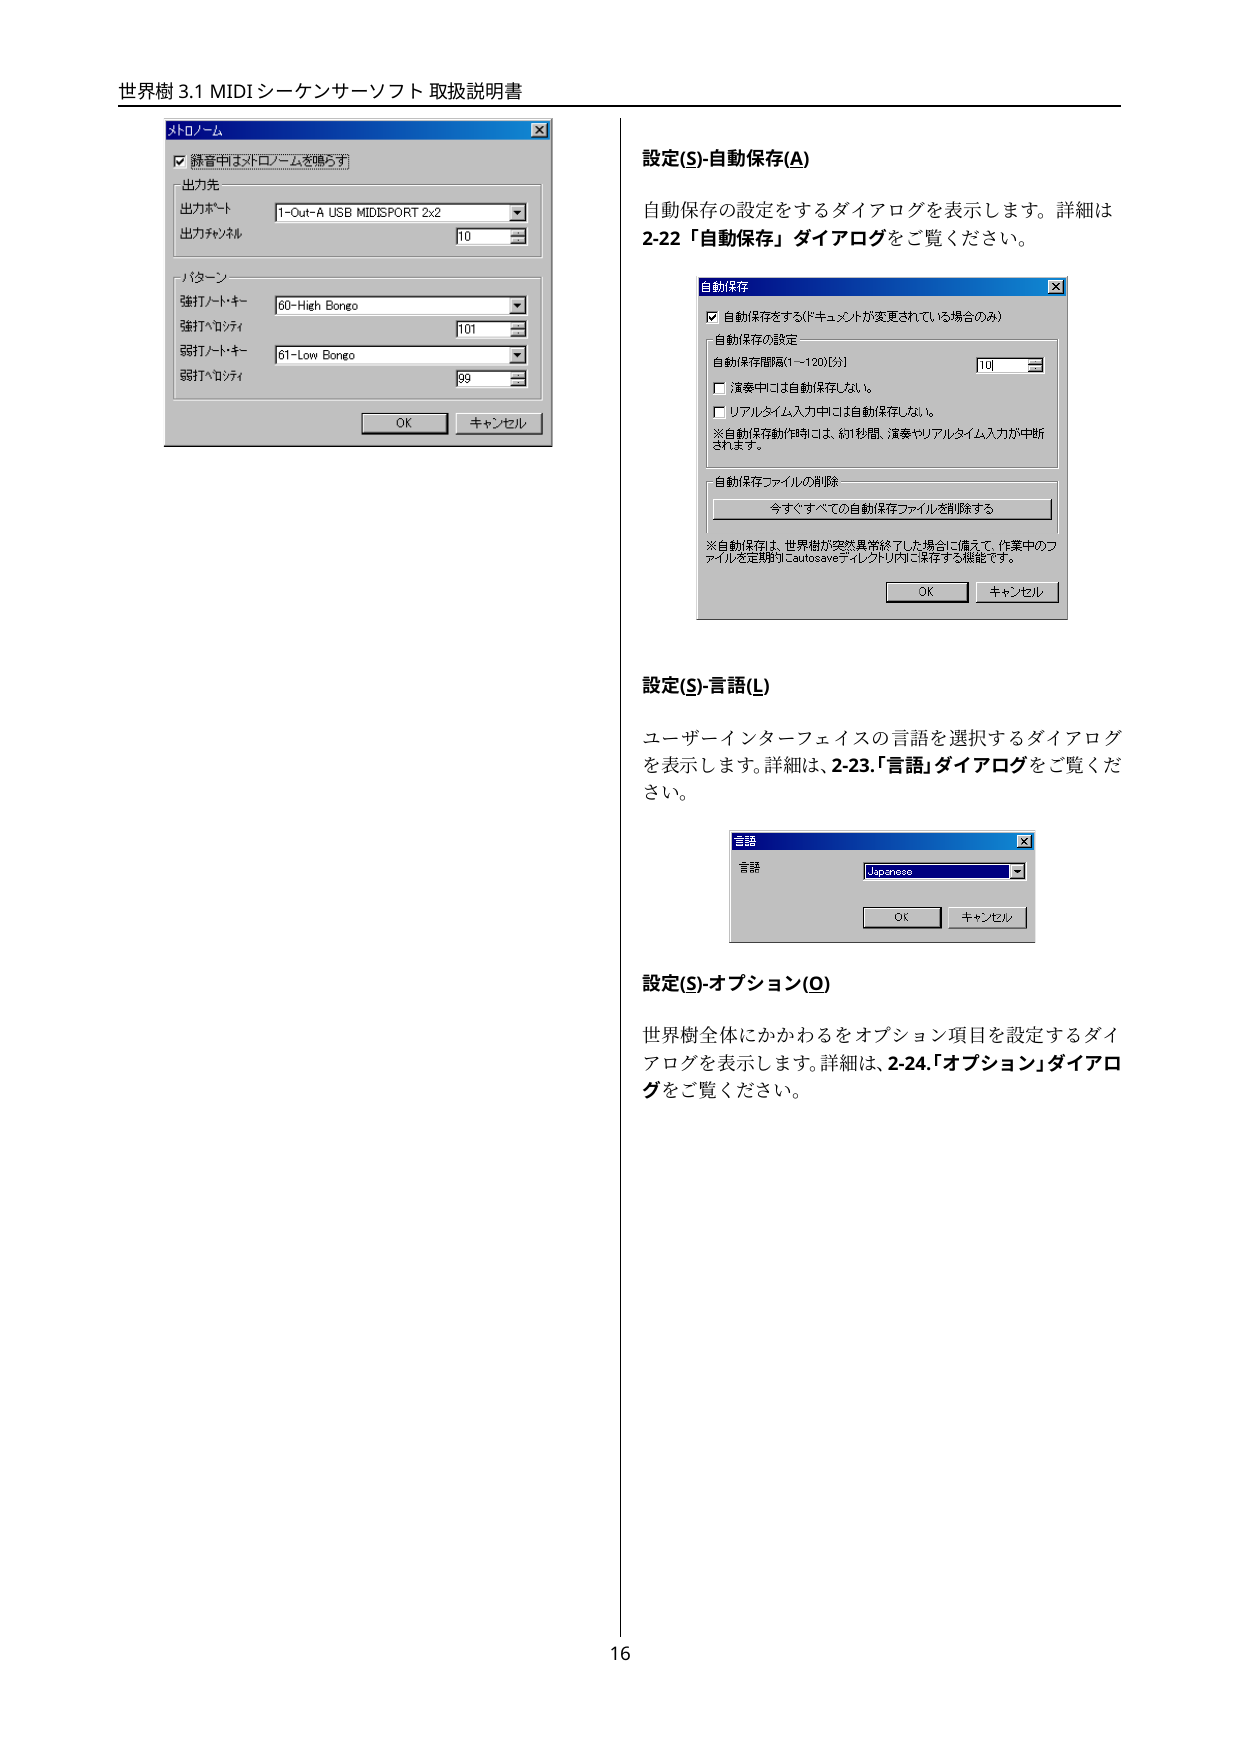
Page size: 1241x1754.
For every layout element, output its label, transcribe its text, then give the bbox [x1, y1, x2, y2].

text ユーザーインターフェイスの言語を選択するダイアログを表示します。詳細は、2-23.「言語」ダイアログをご覧ください。 [642, 723, 1122, 805]
picture [163, 118, 553, 447]
text 設定(S)-自動保存(A) [642, 144, 1122, 171]
picture [696, 276, 1068, 620]
text 設定(S)-オプション(O) [642, 968, 1122, 996]
text 自動保存の設定をするダイアログを表示します。詳細は、2-22「自動保存」ダイアログをご覧ください。 [642, 196, 1122, 251]
picture [729, 830, 1035, 943]
text 世界樹全体にかかわるをオプション項目を設定するダイアログを表示します。詳細は、2-24.「オプション」ダイアログをご覧ください。 [642, 1021, 1122, 1103]
text 設定(S)-言語(L) [642, 671, 1122, 698]
